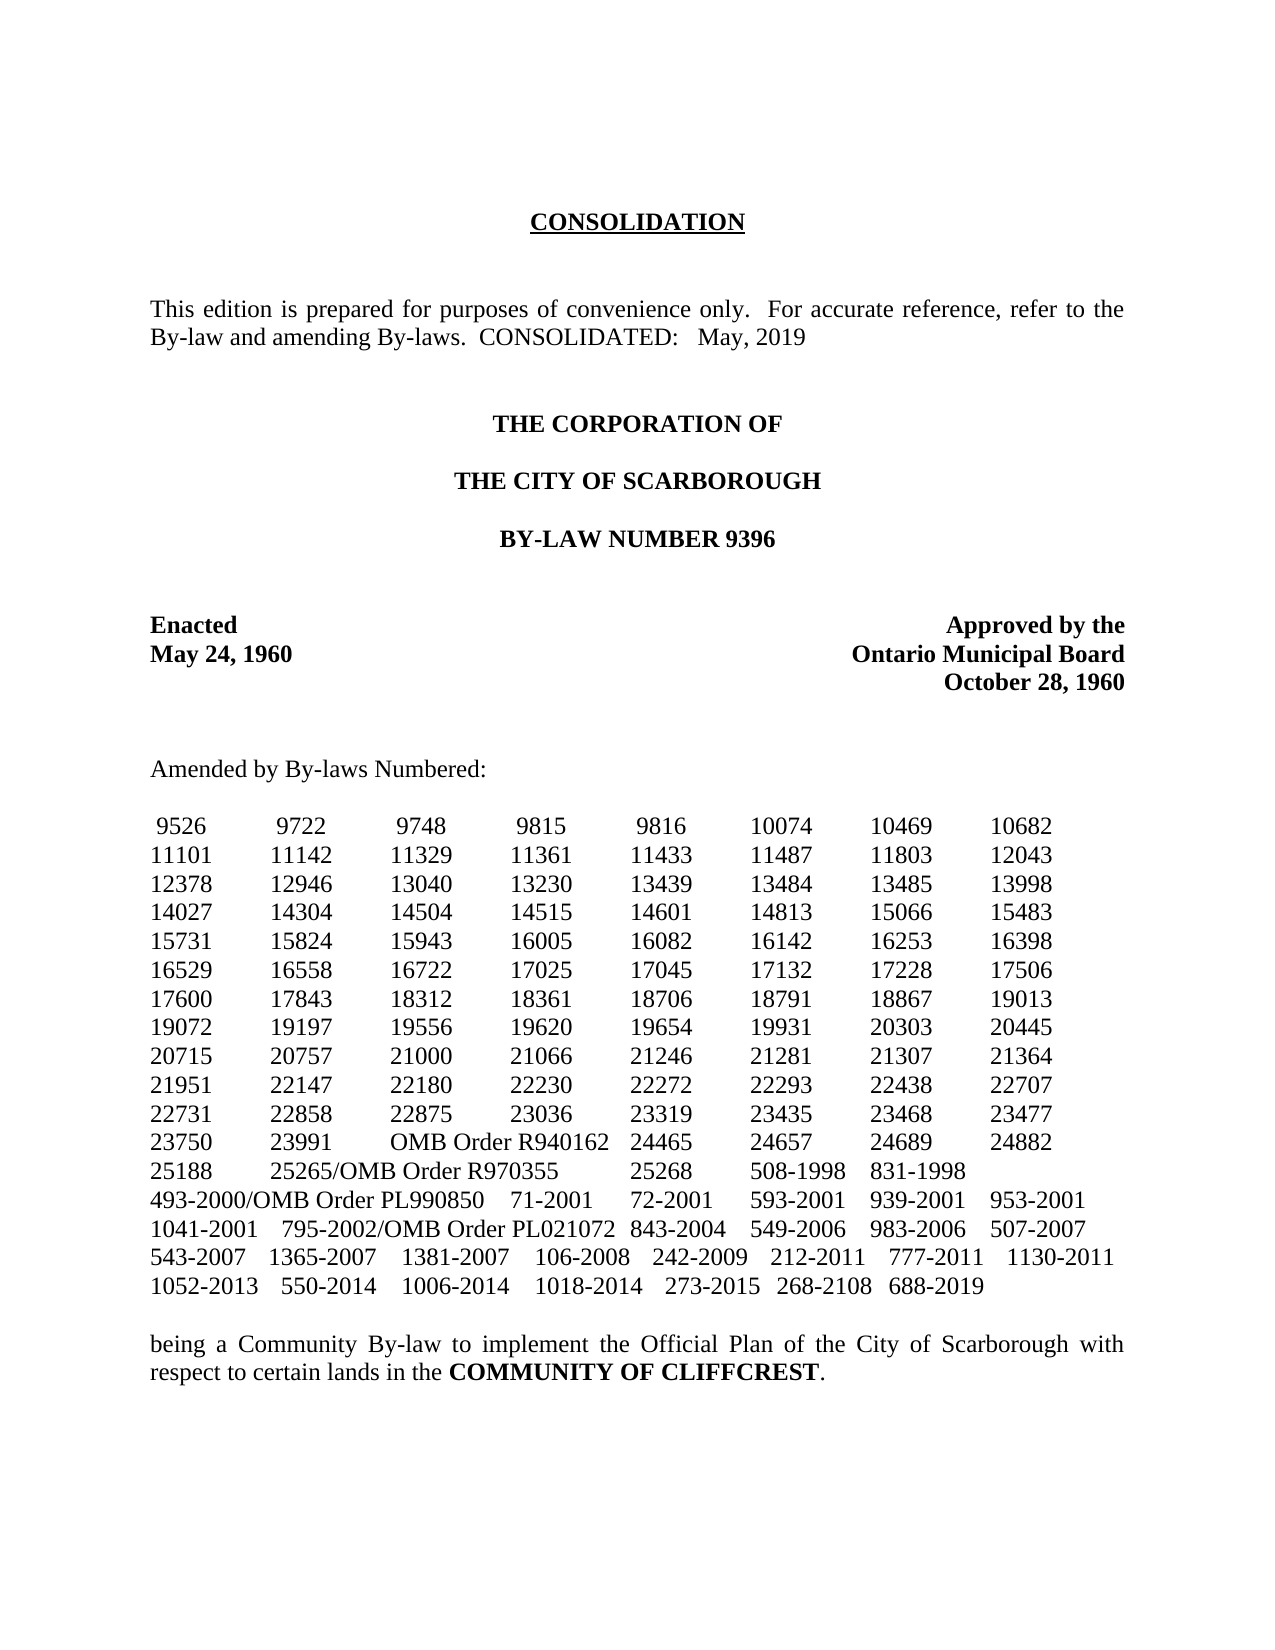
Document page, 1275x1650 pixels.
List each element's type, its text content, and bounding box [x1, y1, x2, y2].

text Amended by By-laws Numbered: [150, 754, 1125, 782]
text THE CORPORATION OF [150, 409, 1125, 437]
text 23750 23991 OMB Order R940162 24465 24657 24689 24882 [150, 1127, 1125, 1156]
text 14027 14304 14504 14515 14601 14813 15066 15483 [150, 897, 1125, 926]
text 15731 15824 15943 16005 16082 16142 16253 16398 [150, 926, 1125, 955]
text 9526 9722 9748 9815 9816 10074 10469 10682 [150, 811, 1125, 840]
text May 24, 1960 Ontario Municipal Board [150, 639, 1125, 667]
text 17600 17843 18312 18361 18706 18791 18867 19013 [150, 984, 1125, 1012]
text This edition is prepared for purposes of convenience only. For accurate reference, refer to the By-law and amending By-laws. CONSOLIDATED: May, 2019 [150, 294, 1125, 351]
text THE CITY OF SCARBOROUGH [150, 466, 1125, 495]
text 21951 22147 22180 22230 22272 22293 22438 22707 [150, 1070, 1125, 1099]
text 1041-2001 795-2002/OMB Order PL021072 843-2004 549-2006 983-2006 507-2007 [150, 1214, 1125, 1242]
text 19072 19197 19556 19620 19654 19931 20303 20445 [150, 1012, 1125, 1041]
text 16529 16558 16722 17025 17045 17132 17228 17506 [150, 955, 1125, 984]
text 25188 25265/OMB Order R970355 25268 508-1998 831-1998 [150, 1156, 1125, 1185]
text 12378 12946 13040 13230 13439 13484 13485 13998 [150, 869, 1125, 897]
text 493-2000/OMB Order PL990850 71-2001 72-2001 593-2001 939-2001 953-2001 [150, 1185, 1125, 1214]
text 11101 11142 11329 11361 11433 11487 11803 12043 [150, 840, 1125, 869]
text 543-2007 1365-2007 1381-2007 106-2008 242-2009 212-2011 777-2011 1130-2011 1052-2013 550-2014 1006-2014 1018-2014 273-2015 268-2108 688-2019 [150, 1242, 1125, 1300]
text being a Community By-law to implement the Official Plan of the City of Scarborough with respect to certain lands in the COMMUNITY OF CLIFFCREST. [150, 1329, 1125, 1386]
text October 28, 1960 [150, 667, 1125, 696]
text BY-LAW NUMBER 9396 [150, 524, 1125, 552]
text 22731 22858 22875 23036 23319 23435 23468 23477 [150, 1099, 1125, 1127]
text CONSOLIDATION [150, 207, 1125, 236]
text Enacted Approved by the [150, 610, 1125, 639]
text 20715 20757 21000 21066 21246 21281 21307 21364 [150, 1041, 1125, 1070]
